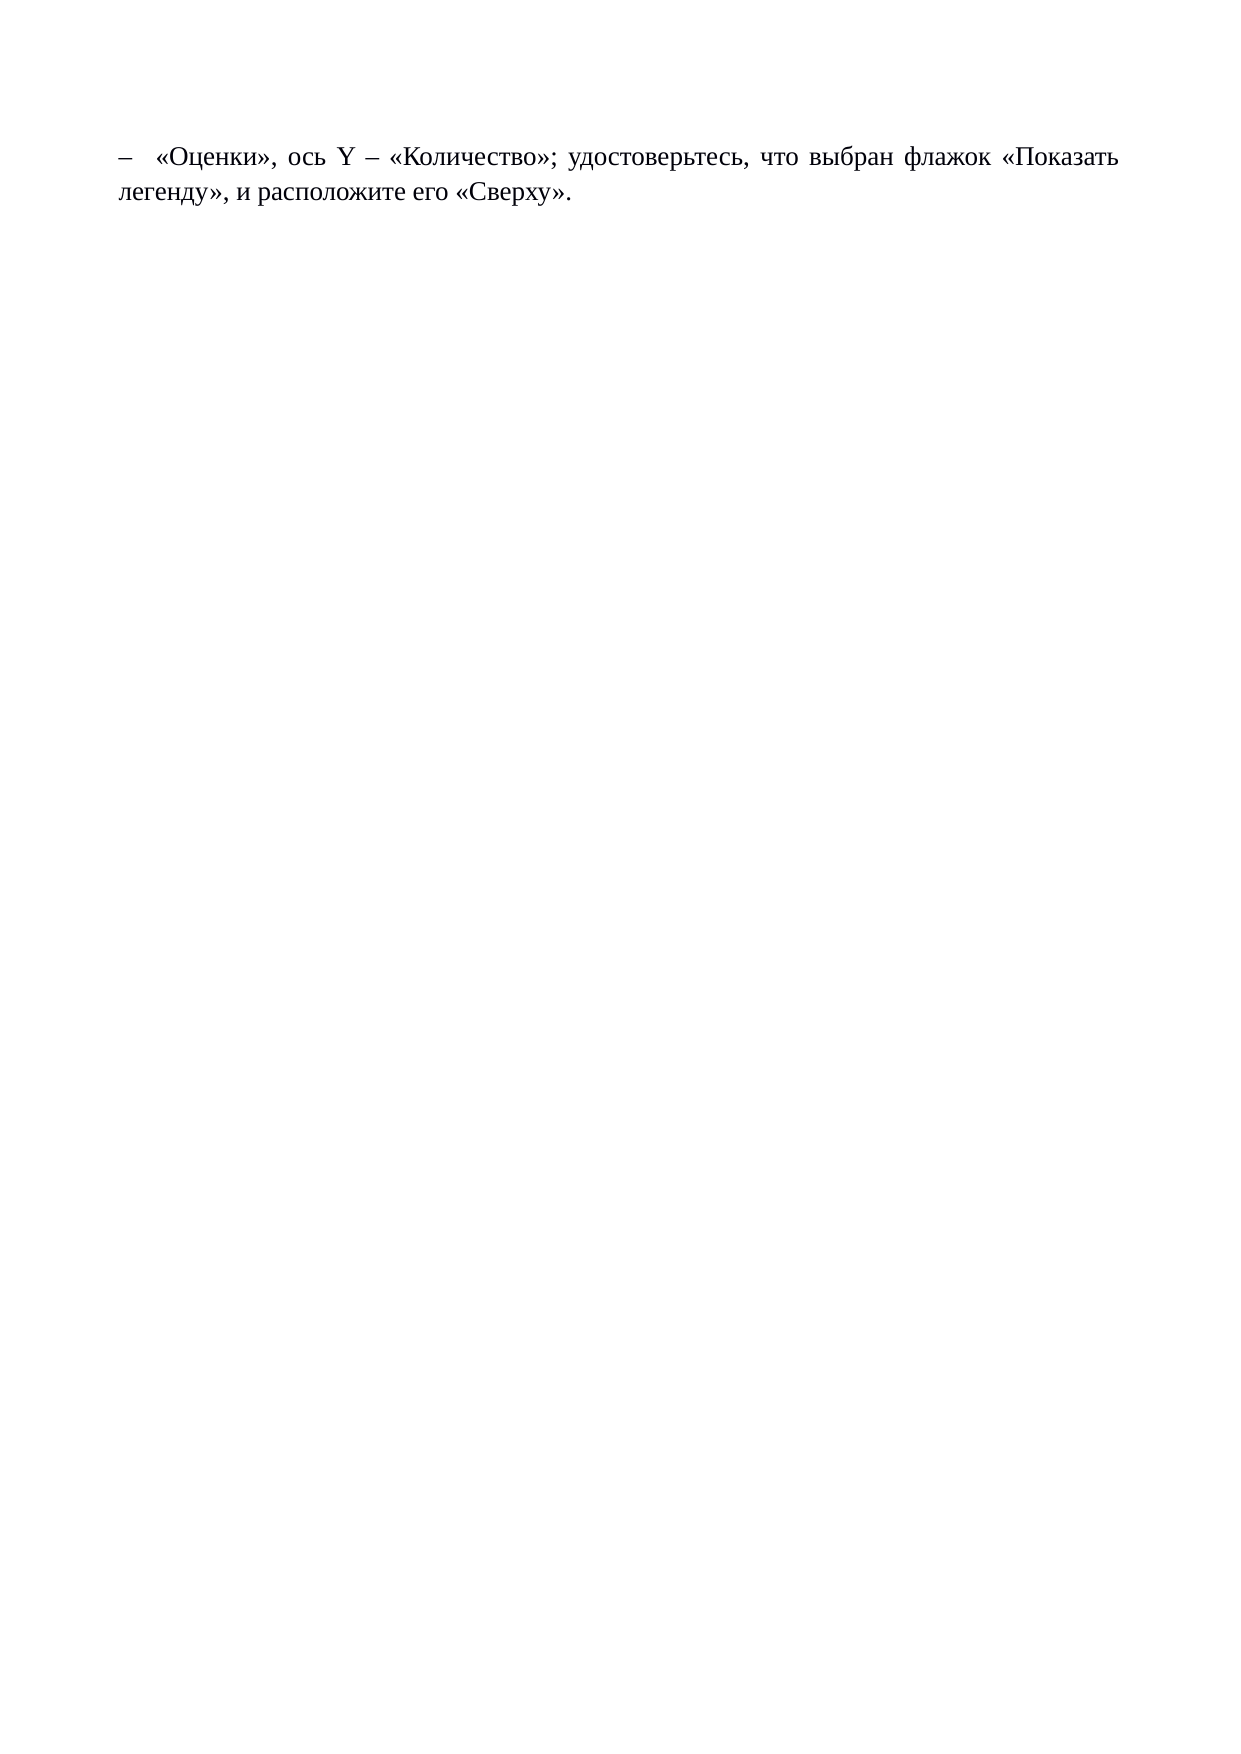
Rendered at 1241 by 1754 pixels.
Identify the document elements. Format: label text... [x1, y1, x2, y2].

list «Оценки», ось Y – «Количество»; удостоверьтесь, что выбран флажок «Показать легенду», и расположите его «Сверху». [118, 139, 1120, 206]
